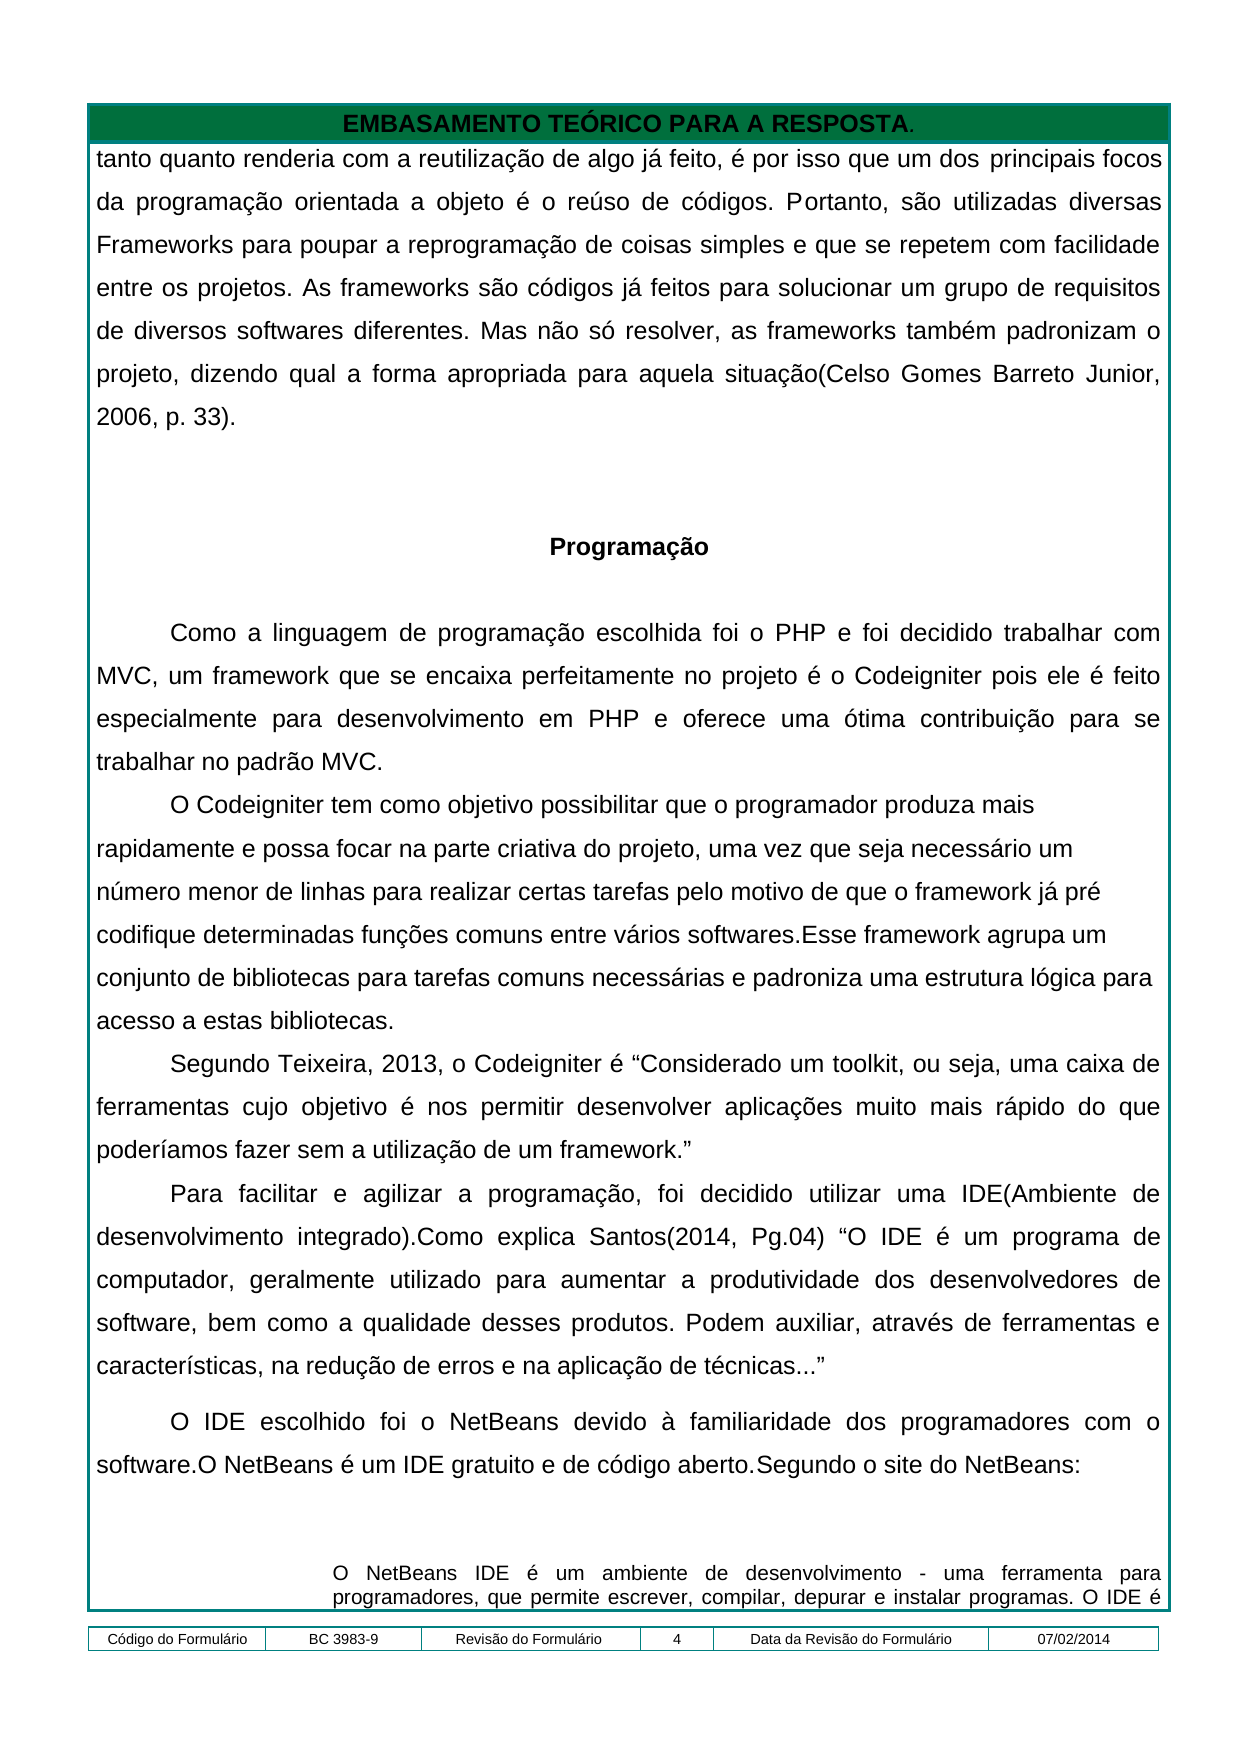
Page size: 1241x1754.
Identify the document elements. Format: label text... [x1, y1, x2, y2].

table_cell Zoobotânico Padre Raulino Reitz O projeto será realizado em prol da Fundação Ecológica e Zoobotânica de Brusque-SC, também conhecida como Parque Ecológico, Zoobotânico Padre Raulino Reitz ou apenas como Zoobotânico, foi inaugurado no dia 19 de setembro de 1992. No início a fundação contava apenas com 39 recintos, em sua maior parte aves, e com uma área de 120Km² em meio a mata nativa. Em 2009 a fundação obteve uma autorização para poder manejar 64 espécies diferentes de animais. Atualmente expõe 150 animais de 64 espécies entre répteis, aves e mamíferos, nativos da região, assim como espécies exóticas. Anualmente a fundação atende em média 40.000 alunos da região, gerando educação informal, visando a consciência ambiental. Fonte:http://goo.gl/rrPfh4 , Acesso em: 27/03/2014 Mesmo com essa magnitude, a fundação não possui nenhum tipo de software(programa de computador) para auxiliar em seu plano de manejo, e essa foi a motivação para o desenvolvimento do projeto. Elicitação O primeiro passo que deve ser dado em um projeto de software é a elicitação, pois, como diz Aramos,2009 “Cabe à elicitação a tarefa de identificar os fatos que compõem os requisitos do Sistema, de forma a prover o mais correto e mais completo entendimento do que é demandado daquele software”.Ou seja,é o pontapé inicial.A partir da fase de elicitação é que será definido o que terá que ser desenvolvido para suprir as necessidades do cliente, sem ela é muito difícil produzir um software que atenda as necessidades do cliente.Existem várias técnicas de fazer a elicitação de um projeto, tais como: Entrevista, leitura de documentos, questionários, análise de protocolos, entre outras. A técnica escolhida para extrair dados do cliente, ou seja, do parque Zoobotânico foi a pesquisa de campo, na informática isso é chamado de “análise in loco”. Nessa técnica o analista vai até o local onde será implantado o software a fim de entender como funciona o negócio, identificando os problemas existentes. A análise in loco é uma das técnicas mais completas para a se fazer a elicitação não só por misturar muitas outras técnicas, como entrevistas e leituras de documentos, mas principalmente por permitir ao analista ver de perto a situação do cliente e assim identificar pequenos problemas que passariam despercebidos pelo cliente. Em todas as visitas ao Zoobotânico foi coletado cada vez mais dados por meio de conversas com os funcionários do local e por leitura dos documentos que se encontram em anexo, os quais demonstram como os animais são acompanhados e seus dados são armazenados de forma arcaica. UML Para auxiliar na análise de requisitos foram utilizados dois diagramas da UML, o diagrama de caso de uso e o diagrama de classe.UML significa Unified Modeling Language ou linguagem de modelagem unificada.Ou seja, tem como objetivo estabelecer uma linguagem padrão(unificada) de modelagem de dados para que qualquer desenvolvedor, seja ele de qualquer linguagem, consiga visualizar e interpretar qualquer diagrama UML e assim entender o projeto. A modelagem de dados feita pelos diagramas UML é essencial para se fazer uma elicitação de qualidade e garantir o entendimento de todos os participantes do projeto, como afirma Rosa, 2014: Modelagem de software é a atividade de construir modelos que expliquem as características ou o comportamento de um software ou de um sistema de software. Na construção do software os modelos podem ser usados na identificação das características e funcionalidades que o software deverá prover (análise de requisitos), e no planejamento de sua construção. Frequentemente a modelagem de software usa algum tipo de notação gráfica e são apoiados pelo uso de ferramentas. Os diagramas UML são recursos muito utilizados em processos de desenvolvimento de software tradicionais, como o RUP(Rational Unified Process).O primeiro utilizado no projeto do Zoobotânico foi o diagrama de caso de uso. Esse diagrama descreve as funcionalidades de um programa narrando o que cada ator (usuário do sistema) poderá fazer no programa.Os atores são representados por bonecos e os casos de uso por elipses.Assim como explica Sampaio,2007: “Um diagrama de Caso de Uso descreve um cenário que mostra as funcionalidades do sistema do ponto de vista do usuário.” A seguir está o diagrama de casos de uso que resume basicamente o funcionamento do software. Existirão três tipos de usuários com diferentes permissões: o Administrador, o veterinário e o Técnico. Conforme ilustrado abaixo, o administrador está no topo da hierarquia, portanto assume todas as funções dos demais usuários além de poder executar as funções restritas a ele, que no caso são voltadas ao gerenciamento dos demais usuários, recintos e exclusão de informações.O administrador será o único que poderá cadastrar e editar recintos, cadastrar e editar outros usuários como também tem a permissão de excluir um animal e uma espécie.Já o Veterinário pode fazer tudo o que um técnico(funcionário comum) pode fazer, distinguindo -se apenas pelo fato de que ele pode editar o histórico clínico de um animal.Resta ao técnico efetuar o cadastro e edição de espécies e animais, buscar(listar) animais, espécies, recintos e histórico veterinário. Em anexo se encontra um documento contendo a descrição completa dos casos de uso do sistema, como também, a descrição dos requisitos do software (pontos essenciais para garantir que o software funcione corretamente). Fonte: Elaborado pelos autores. O segundo diagrama utilizado foi o diagrama de classes.Esse diagrama tem como principal objetivo fazer a especificação de um sistema orientado a objetos, sendo assim um dos mais utilizados na UML.Ele descreve da forma mais aproximada a estrutura do código de um programa, mostrando o conjunto de classes com seus atributos e métodos e o relacionamento entre as classes. Para entendê-lo melhor, deve-se ter uma noção de programação orientada a objetos(POO), que consiste em tentar assimilar os objetos do mundo real com o mundo digital.Na POO utiliza-se classes, que definem os atributos e métodos dos objetos.Por exemplo, existe uma classe Cachorro que possuí atributos como cor do pelo e cor dos olhos, como também métodos(ações) de latir e andar.Então cria-se um objeto com o nome de Rex e diz-se que Rex é do tipo Cachorro, a partir desse momento Rex(objeto) passa a ser uma instância da classe(Cachorro).(Macoratti, 2004). Além disso, outras características da POO são a reutilização de código e a questão da organização dividindo o código em classes. Para auxiliar na programação orientada a objetos criou-se o seguinte diagrama de classes: Fonte: Elaborado pelos autores. Cada item esta representado por números em vermelho na imagem. Item 1- Animal: Nome da classe. Item 2- São os atributos que a classe 'Animal' ira possuir; '-' significa que é privada e não pode ser visualizado dentro da classe animal, seguido do nome do atributo e então o tipo de dado que ele receberá, podendo ser 'string' que são textos, 'char' apenas um caractere, 'DATE' uma data, 'INT' números inteiros e 'BLOB' qualquer tipo de dado. Item 3- São as funções da classe; '+' significa que a função é publica e pode ser chamada em qualquer outra parte do projeto, após isso vem o nome da função. 'Void' significa que a função não retorna valor binário, apenas executa a ação. Item 4- Relacionamento entre duas classes, no caso 'Animal' e 'Espécie'. O número um e a letra 'n' determinam que a classe 'Animal' esta ligada a uma única 'Espécie', já a classe 'Espécie' esta ligadas a tantos Animais quão necessário. Item 5- Relacionamento entre as classes 'Animal' e 'Recinto'. Um recinto pode conter vários animais, mas um animal só pode estar em um recinto. Item 6- Faz uma conexão entre as classes 'Animal' e 'infoVeterinario' com 'Observação' e 'Usuário'. Tal ligação faz com que um animal tenha ligação com apenar um 'infoVeterinario' mas com tantas observações quão o necessário, e também que cada uma dessas observações tenha apenas um usuário responsável por ela. Logo após a fase de elicitação, pode-se verificar a viabilidade do projeto e o desenvolvimento começa a ser planejado. A análise in loco Foi realizada uma análise in loco no parque Zoobotânico a fim de identificar a real necessidade do mesmo. Dessa forma foi descoberto que a sua carência estava no plano de manejo dos animais, segundo o próprio gerente da fundação, Rodrigo De Souza. O plano de manejo é um documento que toda UC (Unidade de Conservação) deve ter, em no máximo 5 anos após a sua fundação, e deve ser elaborado os objetivos gerais pelas quais ela foi criada. Deve ser elaborado por meio de estudos de várias áreas como do meio físico, biológico e social. Ele estabelece as normas e restrições de ações e uso dos recursos naturais da UC. Muitas vezes determina o zoneamento, caracterizando cada uma de suas áreas e sua finalidade. Nesse caso, o plano de manejo será focado na área biológica, ou seja, como o animal deve ser manuseado. Outro objetivo da análise in loco foi levantar os requisitos para a construção do software. Conversando com os stakeholders do projeto foi observado que, no programa será possível cadastrar um animal e guardar informações importantes para o seu controle, como nome popular, nome científico, espécie, família, origem do animal, número de identificação, necessidades especiais, recinto(jaula) em que o animal se encontra. Assim como um histórico onde será registrado o comportamento do animal, útil para o seu manejo, como por exemplo se o animal não se alimentou será registrado, para que o veterinário possa ter o controle do animal. Também poderá ser cadastrado o funcionário que utilizará o programa sendo que suas permissões dependerão da sua função, e ainda os recintos do Zoobotânico, onde dever ser cadastrados os animais que estão nele, dados da planta e a norma IN169. As ferramentas Quando chega a parte do desenvolvimento precisa-se decidir quais das diversas tecnologias disponíveis atualmente que serão usadas, muitas delas utilizam padrões estabelecidos pela W3C. O W3C(World Wide Web, do inglês Rede Mundial de Computadores) é uma organização mundial que conta com uma equipe em tempo integral e o publico, desenvolvedores, para desenvolverem padrões para a internet. O líder da organização é Tim Berners-Lee (inventor da internet) e Jeffrey Jaffe. Segundo o próprio W3C: O W3C desenvolve especificações técnicas e orientações através de um processo projetado para maximizar a consenso sobre as recomendações, garantindo qualidades técnicas e editoriais, além de transparentemente alcançar apoio da comunidade de desenvolvedores, do consórcio e do público em geral. Na construção do Software é preciso se comunicar com o computador dando utilidade a todos esses dados, para isso é necessário utilizar uma linguagem de programação, que nada mais é um conjunto de código que o computador interpreta e executa uma determinada ação, ou seja,é a forma de interagir com o computador, e assim como na vida real, exitem vários idiomas, cada um com suas próprias características, entretanto todos possuem o mesmo objetivo, a comunicação. Dentre as linguagens de programação que serão utilizadas estão: HTML PHP Javascript CSS HTML5 Como comentado no site do W3C: HTML5(Hypertext Markup Language 5, do inglês linguagem de marcação de hipertexto 5) é a quinta versão da linguagem HTML. O grupo W3C define 3 pilares para a internet, um deles é uma linguagem de hipertexto para facilitar a navegação entre fonte de informação, atualmente o HTML5 é essa linguagem. Ainda no site do W3C é explicado que os hipertextos são um conjunto de arquivos interligados entre si formando uma grande rede de informação. Diferente de um texto normal, como de um livro, em que os assuntos ficam interligados seguidamente, no hipertexto os assuntos são conectados de forma imprecisa, dessa forma a troca de dados fica mais dinâmica. PHP e APACHE PHP(Hypertext Preprocessor do inglês, hipertexto preprocessado) criado por Rasmus Lerdorf em 1995, é uma linguagem script executada por um servidor. Diferente do JavaScript o PHP é utilizado geralmente para programação ao lado do servidor. Além disso o PHP pode ser trabalhado tanto em programação orientada a objeto, como em programação estrutural ou até mesmo em uma mistura dos dois. E não está limitado apenas a gerar apenas HTML, com o PHP também é possível gerar imagens e PDF(O Grupo PHP, 2007). Sua principal vantagem está na enorme lista de banco de dados com o qual o PHP tem suporte, como por exemplo o MySQL, que será o banco de dados utilizado no projeto, mas isso será explicado posteriormente. O servidor utilizado será o APACHE, que é de longe o servidor mais utilizado no mundo, diversas pesquisas já compravam isso, como a feita em 2009 pela Netcraft, segundo ela mais de 65% de todos os sites rodavam no servidor APACHE. O APACHE após receber um código em PHP executa um interpretador de PHP que processará todas as informações, como acesso ao banco de dados ou a outros arquivos e então retornar o código em HTML correspondente para apresentar a página descrita em PHP para o APACHE que então ira enviar para o navegador o código HTML pronto para então o navegador poder executá-lo em gerar a página(Edi Carlos, 2011). Para utilizar o APACHE será instalado o XAMPP, rodando em sistema Windows, ou LAMP rodando em sistema Linux, com os principais servidores de código aberto do mercado, como o APACHE para PHP e MySQL para banco de dados. Sua interfase é muito simples, porém pratica e rápida e sem necessidade de se instalar, apenas deve ser descompactado e está pronto para ser usado. JavaScript JavaScrip é uma linguagem dinâmica e orientada a objeto criado por Brendan Eich em 1995 como uma linguagem script client-side(do inglês, script ao lado do cliente). As linguagens script tem como finalidade de ser executada no interior de programas ou outra linguagem. No caso do JavaScript é o navegador responsável por executá-lo realizando interações com o usuário, podendo trocar a cor de certos campos, ou até mesmo realizar certa função do software, após certa ação do usuário(Miguel Angel Alvarez, 2004). Pode ser escrito junto ao HTML diferenciando por meio das tags “<script>” para iniciar o código em JavaScript e “<\script>” para finalizá-lo. CSS A parte visual do software será desenvolvida em CSS(Cascading Style Sheets, em do inglês Folha de estilo em cascata) uma linguagem que facilita o desenvolvedor gráfico da aplicação por permitir ser escrita tanto em um arquivo a parte dos demais e ser apenas referenciado neles, como pode ser escrito no início de cada arquivo e cada um com um CSS diferente, ainda pode ser feito sempre que criar um elemento na página, ou então utilizando todas as 3 formas. Segundo Pedro Rogério(2007) para futuras manutenções e projetos em camadas é aconselhável que o CSS seja utilizado apenas em arquivos externos. Utilizando CSS é possível trocar atributos como a cor de um determinado elemento, ou grupo de elemento, assim como trocar o tamanho, forma, estilo da letra, etc. Também é possível alterar os atributos sobre certa circunstância como o mouse parado em cima do elemento ou segurando o botão esquerdo do mouse em cima do elemento. Padronização Para trabalhar com todas essas tecnologias existem certos padrões de projeto feitos para auxiliar os programadores e o escolhido para esse projeto foi o MVC.O padrão de programação MVC(Modelo Visão e Controle) divide a programação do software em 3 partes, o modelo, a visão e o controle(José Carlos Macoratti). A visão é a parte que interage com o usuário, recebe informações do usuário e fornece-as para o controlador, que executa a parte lógica do projeto a partir das informações vindas da visão e do modelo, sempre seguindo o plano de negócio da empresa. O modelo é a ponte entre o controle e aplicações externas, como o banco de dados(José Carlos Macoratti). Por exemplo. O usuário tenta efetuar o login. Após preencher um campo com o e-mail e outro com a senha ele clica em um botão escrito 'Entrar', toda essa parte está na visão tanto os campos como o design da tela. Após clicar no botão 'Entrar', o e-mail como senha e até mesmo o clicar do botão são enviados para o controlador que ira utilizar esses dados para executar uma determinada função e requisitar ao modelo uma determinada ação que ira retornar outros dados para o controle, este ira definir se o login é valido ou não e informar para a visão se o usuário pode ou não ter acesso ao projeto, caso tenha transferi-lo para outra parte da aplicação ou informá-lo que o e-mail ou senha estão inválidos. Ela é aconselhável por facilitar a manutenção, o teste, a atualização do sistema e o desenvolvimento paralelo de qualquer umas das 3 partes. Porém, se os programadores tivessem que construir tudo do zero o trabalho não renderia tanto quanto renderia com a reutilização de algo já feito, é por isso que um dos principais focos da programação orientada a objeto é o reúso de códigos. Portanto, são utilizadas diversas Frameworks para poupar a reprogramação de coisas simples e que se repetem com facilidade entre os projetos. As frameworks são códigos já feitos para solucionar um grupo de requisitos de diversos softwares diferentes. Mas não só resolver, as frameworks também padronizam o projeto, dizendo qual a forma apropriada para aquela situação(Celso Gomes Barreto Junior, 2006, p. 33). Programação Como a linguagem de programação escolhida foi o PHP e foi decidido trabalhar com MVC, um framework que se encaixa perfeitamente no projeto é o Codeigniter pois ele é feito especialmente para desenvolvimento em PHP e oferece uma ótima contribuição para se trabalhar no padrão MVC. O Codeigniter tem como objetivo possibilitar que o programador produza mais rapidamente e possa focar na parte criativa do projeto, uma vez que seja necessário um número menor de linhas para realizar certas tarefas pelo motivo de que o framework já pré codifique determinadas funções comuns entre vários softwares.Esse framework agrupa um conjunto de bibliotecas para tarefas comuns necessárias e padroniza uma estrutura lógica para acesso a estas bibliotecas. Segundo Teixeira, 2013, o Codeigniter é “Considerado um toolkit, ou seja, uma caixa de ferramentas cujo objetivo é nos permitir desenvolver aplicações muito mais rápido do que poderíamos fazer sem a utilização de um framework.” Para facilitar e agilizar a programação, foi decidido utilizar uma IDE(Ambiente de desenvolvimento integrado).Como explica Santos(2014, Pg.04) “O IDE é um programa de computador, geralmente utilizado para aumentar a produtividade dos desenvolvedores de software, bem como a qualidade desses produtos. Podem auxiliar, através de ferramentas e características, na redução de erros e na aplicação de técnicas...” O IDE escolhido foi o NetBeans devido à familiaridade dos programadores com o software.O NetBeans é um IDE gratuito e de código aberto.Segundo o site do NetBeans: O NetBeans IDE é um ambiente de desenvolvimento - uma ferramenta para programadores, que permite escrever, compilar, depurar e instalar programas. O IDE é completamente escrito em Java, mas pode suportar qualquer linguagem de programação. Existe também um grande número de módulos para extender as funcionalidades do IDE NetBeans. O NetBeans IDE é um produto livre, sem restrições à sua forma de utilização. O principal motivo para utilizar o Netbeans para o projeto está na constante atualização de seu sistema e pela padronização oferecida, como comentado no site do mesmo: Netbeans, 2014: “Com seu Editor Java em constante aprimoramento, muitas funcionalidades avançadas e uma extensa linha de ferramentas, modelos e exemplos, o NetBeans IDE define o padrão de desenvolvimento com suas tecnologias inovadoras.” Ainda pelo site do NetBeans é possível ter uma noção melhor da real utilização prática desse IDE e da possibilidade de adaptá-lo: Um IDE é muito mais que um editor de texto. O Editor do NetBeans recua linhas, associa palavras e colchetes e realça códigos-fonte sintática e semanticamente. Ele também fornece modelos de código, dicas de codificação e ferramentas de refatoração. O editor suporta várias linguagens, incluindo Java, C/C++, XML, HTML, PHP, Groovy, Javadoc, JavaScript e JSP. Como o editor é extensível, você pode adicionar suporte para muitas outras linguagens. Além de tudo já citado acima, o NetBeans ainda ajuda na organização do código fonte, de forma que para futuras alterações no código figuem mais simples e rápidas. Versionamento O versionamento de software traz uma serie de vantagens como ter um histórico de alterações no projeto assim permitindo um melhor desenvolvimento em equipe e ter acesso a uma versão estável do projeto caso ocorra algum problema grave. O trabalho em equipe fica mais produtivo pelos fatos de permitir que varias pessoas trabalhem ao mesmo tempo no mesmo projeto sem haver conflito de informações,e caso possa haver algum conflito basta criar outra ramificação no projeto. Diversas ferramentas podem ser utilizadas pra o versionamento entre elas esta o GITHUB que facilita a utilização do Git, segundo Caio Ribeiro Pereira “Git é um sistema de controle de versionamento de código-fonte distribuído, que inicialmente foi desenvolvido por Linus Torvalds para gerir todo o código-fonte do seu famoso Kernel Linux”. Caio Ribeiro Pereira(2011) ainda afirma que o GitHub é a rede mais utilizada para versionamento, mesmo entre novatos e empresas forticinas atualmente como facebook, além do github e git serem totalmente integrados. No Git as ramificações são chamadas de brenchs e cada modificação no código é chamado de commit, esse que permite escrever uma mensagem para ter total controle sobre oque esta acontecendo no projeto. Outra grande vantagem do Git é a compatibilidade com os sistemas Windowns e Linux, já essa vantagem segue no GitHub, que além de ser totalmente integrado com o Git, também é integrado nativamente, ou seja, por padrão com o Netbeans. Funcionamento As principais telas do software serão as telas cadastro de animal, espécie, funcionário e recinto. A partir dessas telas será possível criar as outras apenas modificando um ou outro campo. Já as telas que são mais importantes para o funcionamento estão as já citadas e a tela de login, essas telas serão as mais utilizadas. A tela de login será simples, ela aparecera assim que o software for executado e deixara acessar o restante do software quem possuir um login e senha já cadastrado no banco de dados. Caso o funcionário seja um técnico ele não terá acesso a certas funcionalidades, como por exemplo escrever uma ficha veterinária, dessa forma as telas que ele não possuir acesso serão bloqueadas e não abrirão. Nas telas de cadastro o usuário ira preencher os campos questionados, alguns desses campos não serão obrigatórios. Por exemplo a tela de cadastro de animal, alguns dos campos obrigatórios serão a marcação do animal no IBAMA, o número dele dentro só Zoobotânico e a espécie dele. Já os campos não obrigatórios serão o sexo(muitas vezes não é possível saber o sexo do animal sem um teste em laboratório), imagem(muitos animais não terão uma foto arquivada) e o desfecho(muitos animais listados ainda estarão vivos no Zoobotânico). É claro que para todas as páginas os campos serão diferentes. Após ser preenchido todos os campos o funcionário ira requisitar o cadastro, do animal por exemplo, agora é a parte que entra a programação lógica para testar se os campos estão preenchidos corretamente ou se já exista algum animal com a mesma marcação e número dentro do Zoobotânico, caso esteja preenchido de forma incorreta ou se já existe algum animal com esses itens, o usuário será informada para alterar o respetivo campo e o cadastro não será efetuado até que tudo esteja corrigido. Um campo preenchido de forma incorreta, por exemplo uma data, que só aceite números escrita com algumas letras, como em 10/OUT/ 2014, o correto seria 10/10/2014, para que isso não ocorra foi estabelecido algumas características para esse campo, por exemplo o uso de dois caracteres para dia e mês e quatro caracteres para o ano e também a restrição para apenas ser possível escrever números, mas, ainda assim, o usuário poderá escrever números inválidos, como 10/13/2014, por esses casos será realizado um teste para verificar se o ano está no futuro, se o mês está entre 1 e 12 e se o dia está entre 1 e o máximo de dias do respectivo mês, e caso algum desse itens não esteja preenchido corretamente não será permitido efetuar o cadastro do animal. E assim é feito em cada um dos campos. Para campos que devem ser únicos no banco de dados e já existem nele o tratamento é diferente. Nesse caso o campo preenchido é enviado para o banco de dados que por sua vez ira tentar inserir, caso já exista conflito de dados o animal não será cadastrado e será enviada uma mensagem, o software em si só ira traduzir essa mensagem ao usuário de forma que ele compreenda o erro ocorrido e possa assim corrigi-lo. Outro fator para acessar a página de cadastro do animal é o cadastro de outros itens no banco de dados antes. Para poder cadastrar um animal é necessário já ter cadastrado uma espécie e um animal. O mesmo ocorre com a ficha veterinária, para cadastrá-la é necessário existir um animal já cadastrado. O motivo para que isso ocorra é simples, não existe animal sem espécie e um animal não pode estar no Zoobotânico sem estar em algum recinto, assim como não se pode existir uma ficha veterinária sem um animal. As telas de busca iram apresentar todos os dados cadastrado, por exemplo, do animal. Os usuários que podem editar farão isso dessa mesma tela, porém, nesse caso os campos além de visíveis serão editáveis. Caso ocorra alguma alteração o processo será parecido com o do cadastro, a diferença será apenas no envio para o banco, em vez de inserir os dados será alterado na tabela do animal com tal número, esse um item não alterável. Outra grande diferença é a forma como será tratado no banco de dados, ao alterar algum item, os dados antigos serão salvos em uma tabela chamada 'animal_log' que funcionara como um backup dos dados, nela além dos dados será salvo quem fez a alteração, o dia e o tipo de alteração. Cada tabela no banco de dados possui uma log para si. No caso de deletar a tabela, tal permissão só possui o administrador, os dados na tabela principal serão apagados, com exceção do recinto que ficara desativado, mas as tabelas de log continuarão a existir para consultas futuras, essa função também será apresentada na tela de busca. Banco de Dados Como o software funciona basicamente como um repositório de dados sobre os animais, a informação será armazenada em um banco de dados.Segundo Cardoso, 2009: “Banco de dados é um sistema de armazenamento de dados, ou seja, um conjunto de registros que tem como objetivo organizar e guardar as informações.” O Banco de dados que será utilizado no projeto é o SGBD(sistema de gerenciamento de banco de dados)MySQL, que se intitula o banco de dados de código aberto mais popular do mundo. O My SQL foi criado na Suécia por suecos e um finlandês: David Axmark, Allan Larsson e Michael Montty Widenus, mais tarde foi comprado pela empresa de tecnologia e informática Oracle, sua atual proprietária.Ele utiliza a linguagem SQL(Structure Query Language – Linguagem de Consulta Estruturada).É o banco de dados mais utilizado do mundo, segundo o site do mesmo, utilizado até mesmo pela NASA(National Aeronautics and Space Administration- Administração Nacional da Aeronáutica e do Espaço),Google, Facebook, Banco Bradesco e muitos outros. Para auxiliar na utilização do My SQL será usado o programa My SQL Workbench, uma ferramenta gráfica que permite a visualização, criação e gerenciamento de bancos de dados em forma de tabelas, ou em apenas códigos escritos, caso o desenvolvedor preferir. O My SQL Workbench é o sucessor de DBDesigner 4 e é feito especialmente para trabalhar com o banco de dados My SQL, ambos foram desenvolvidos pela mesma empresa. Fonte: Elaborado pelos autores. CRUD CRUD é o termo para designar as quatro operações básicas de banco de dados, Create, Read, Update e Delete, do inglês respectivamente, criar, ler, editar e deletar(Souza, 2013). Na matemática não é possível calcular algo sem usar pelo menos umas das quatro operações básicas, nos bancos de dados não é diferente, sem o CRUD não é possível fazer nada. A matemática não existe sem suas quatro operações, os bancos de dados também não. Em anexo pode-se encontrar os códigos gerados pelo MySQL Workbench a partir das tabelas desenvolvidas em cima das pesquisas realizadas no Parque Zoobotânico de Brusque. Nesses códigos é possível ver a utilização de quase todas as operações do CRUD, que no MySQL são escritas, respectivamente, como 'INSERT', 'SELECT', 'UPTADE' e 'DELETE'. Prototipação das telas e leiaute Segundo o Dicionário inFormal, 2008, protótipo “É um produto que ainda não foi comercializado, mas está em fase de testes ou de planejamento.” Com um software não é diferente, no início da sua produção é necessário que haja uma prévia, uma amostra de como ele será, assim explica Camarini, 2013: “O processo de prototipação ajuda a entender o propósito do software que será desenvolvido, o negócio do cliente, propor melhorias, minimizar riscos e maximizar lucros. ” É muito comum que se faça a prototipação das telas de um sistema para mostrar ao cliente aproximadamente como o sistema funcionará, como quem diz: “olha, nessa tela vão ter estes campos”.Porém isso não significa que a tela permanecerá daquela maneira para sempre, as vezes o “layout” pode mudar. O layout ou no bom português, leiaute, estaria relacionado à forma com que os elementos da tela são organizados e estilizados.Entretanto, desenvolver um layout é algo que demanda muito tempo, por isso foi determinado utilizar um web template pronto, que se encontra disponível gratuitamente na internet.O template seria como uma roupa que poderia ser trocada quando se quisesse e que poderia ser vestida por qualquer um.(ABCMIX, 2014).Isto é, o web template contém layouts e temas que organizam o conteúdo de uma página e que, pode ser utilizado por diferentes páginas e organizando diferentes conteúdos, porém seguindo o mesmo padrão de estilo. Fazendo uma busca na internet, foi descoberto o site HTML5 UP!, que disponibiliza web templates gratuitos produzidos em HTML5 e totalmente responsivos.Quando se fala que um site é responsivo quer dizer que o leiaute dele se adapta em qualquer tamanho de tela, fazendo com que o usuário encontre facilidade em visualizar as mesmas páginas tanto em um monitor de computador de alta resolução, quanto em seu aparelho celular.Assim explica Lemos, 2012: “Os layouts de sites que usam uma estrutura responsiva (responsive) são adaptados para qualquer tipo de tela ou aparelho móvel (tablets e celulares), usando apenas códigos HTML e CSS. ” Dentre os templates encontrados no site html5up.net, houve uma simpatia com o template chamado Striped, que apresenta o seguinte layout, visto de um tablet(esquerda), monitor(centro) e celular(direita): Fonte:http://html5up.net/. Protótipo: tela de Cadastro de Animal Fonte: elaborado pelos autores. A tela acima mostra a tela de cadastro de um animal. A direita existe um menu fixo,ou seja, que aparecera igual em todas as telas. Utilizando esse menu é possível acessar todas as telas de cadastro com exceção da tela de cadastro de usuário. Ainda no menu é possível procurar por algum item especifico no banco de dados, que automaticamente mostrara os últimos cadastros no final do menu fixo, a busca e os últimos registro estão separados por uma mensagem a escolha do usuário, no exemplo acima é um lembrete para cadastrar os novos animais no Zoobotânico. No centro da tela de cadastro é apresentado os dados que o usuário precisa enformar para que o animal seja cadastrado corretamente, entre eles estão a marcação(número do animal cadastrado no IBAMA) e o numero de registro(número do animal dentro do Zoobotânico). Outros dado importante é o recinto, nele é determinado o local exato do animal dentro do Zoobotânico. Ao clicar no botão “Cadastrar” os dados serão testados, se autenticados serão enviados para o banco e, caso não haja conflito com alguma outro item já cadastrado, os dados serão salvos. Porém, se por algum motivo os dados não forem autenticados ou ocorra algum conflito de dados sera enviado uma mensagem ao cliente para que ele possa corrigir o erro na escrita. Protótipo: Listagem de Animais para edição e exclusão Fonte: elaborado pelos autores. Nesse caso o usuário possui duas opções. A primeira é clicar na lixeira para excluir os dados do animal registrado, nesse caso sera perguntado se ele deseja mesmo excluir os dados daquele animal. O segundo caso é clicar no ícone de edição representado por uma folha com um lápis, nesse caso será apresentado para o usuário a tela de edição de animal. Protótipo: Tela de Alteração de Animal Fonte: elaborado pelos autores. A tela de edição é muito parecida com a tela de cadastro, com a exceção de que nela os campos já vem preenchidos pelo banco de dados. Caso o usuário clique em “Alterar” o processo será muito parecido com o de cadastrar, só sera diferente na parte do banco de dados, ao invés de cadastrar os dados ira trocar os dados de um animal já registrado antes. [90, 144, 1168, 1609]
table_header EMBASAMENTO TEÓRICO PARA A RESPOSTA. [90, 106, 1168, 140]
